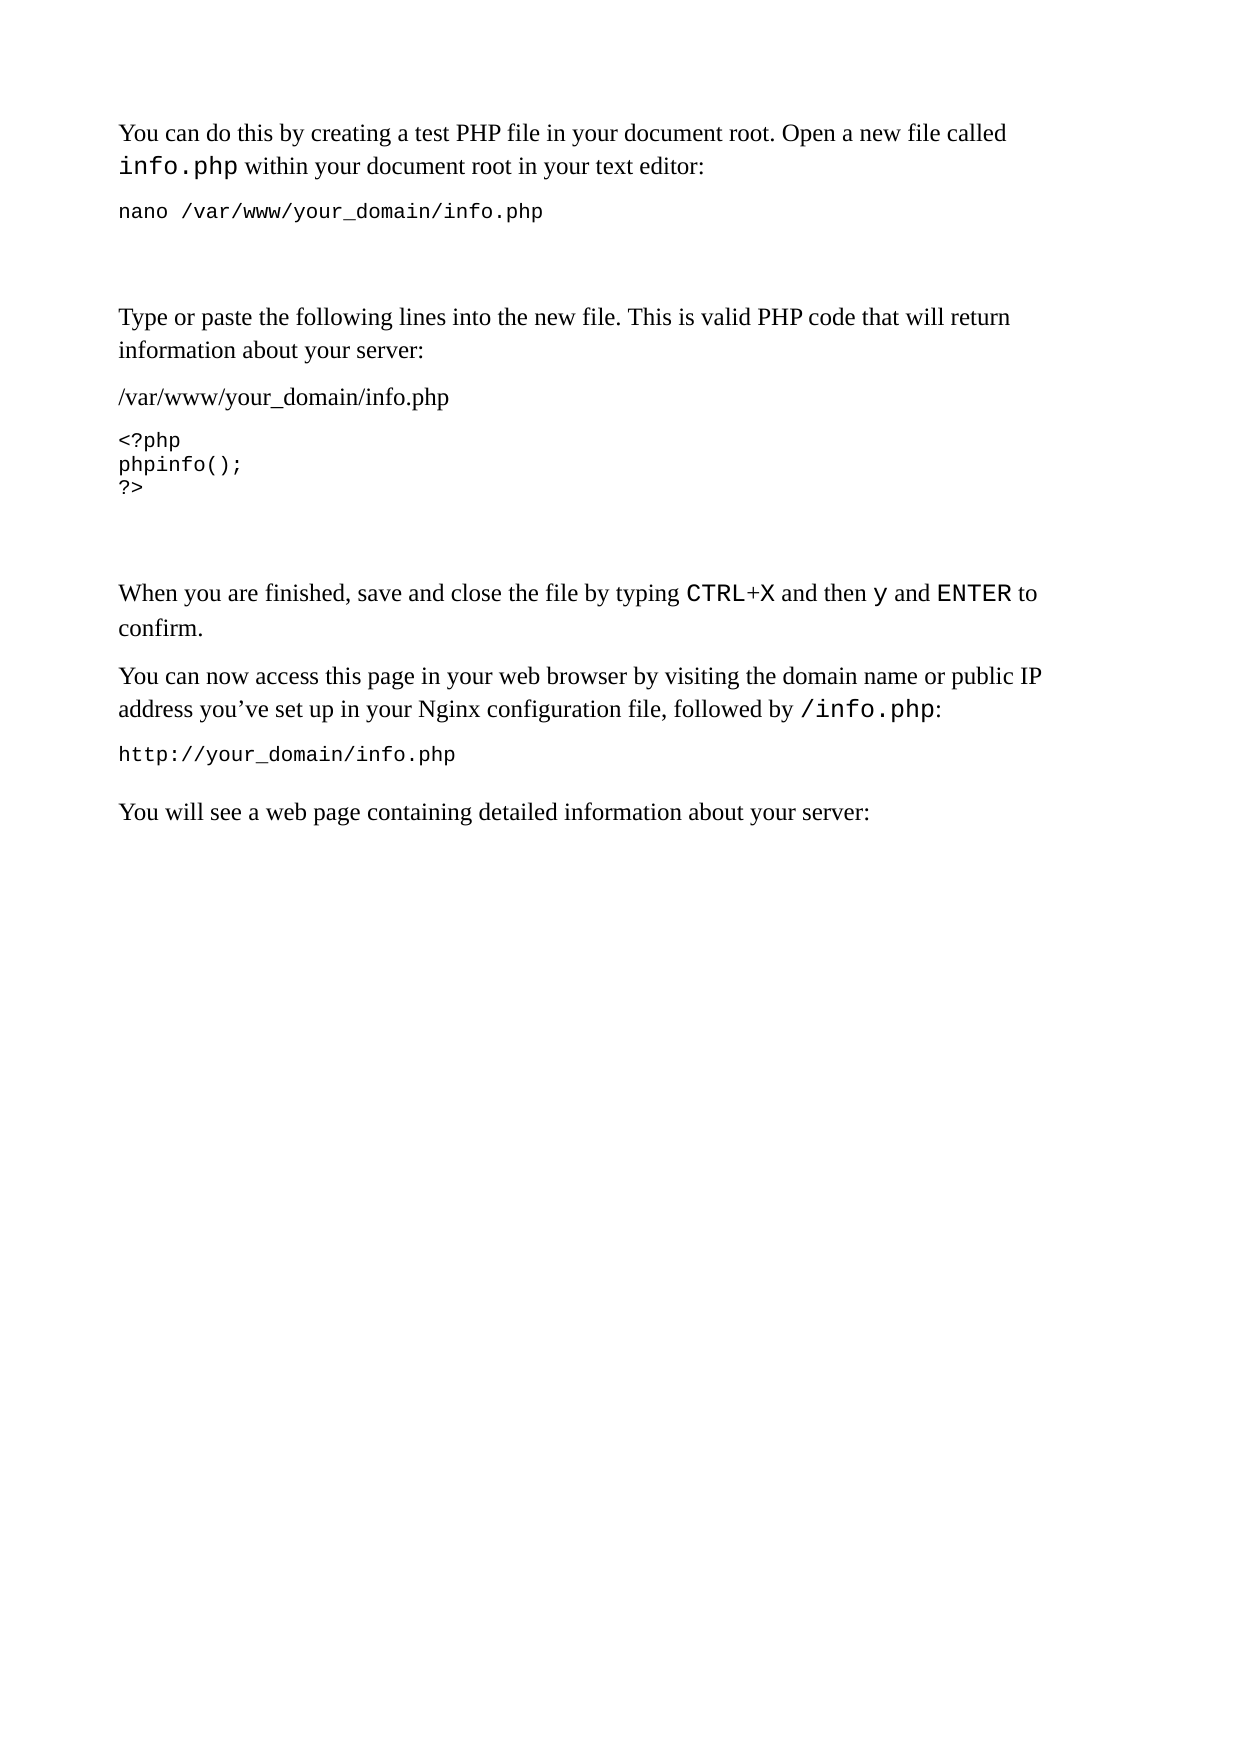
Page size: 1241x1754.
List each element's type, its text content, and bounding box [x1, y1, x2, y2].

text phpinfo(); [118, 454, 1122, 477]
text You will see a web page containing detailed information about your server: [118, 797, 1122, 826]
text Type or paste the following lines into the new file. This is valid PHP code that will return information about your server: [118, 302, 1122, 364]
text When you are finished, save and close the file by typing CTRL+X and then y and ENTER to confirm. [118, 578, 1122, 642]
text You can do this by creating a test PHP file in your document root. Open a new file called info.php within your document root in your text editor: [118, 118, 1122, 182]
text http://your_domain/info.php [118, 744, 1122, 767]
text /var/www/your_domain/info.php [118, 382, 1122, 411]
text You can now access this page in your web browser by visiting the domain name or public IP address you’ve set up in your Nginx configuration file, followed by /info.php: [118, 661, 1122, 725]
text nano /var/www/your_domain/info.php [118, 201, 1122, 225]
text ?> [118, 477, 1122, 501]
text <?php [118, 430, 1122, 454]
